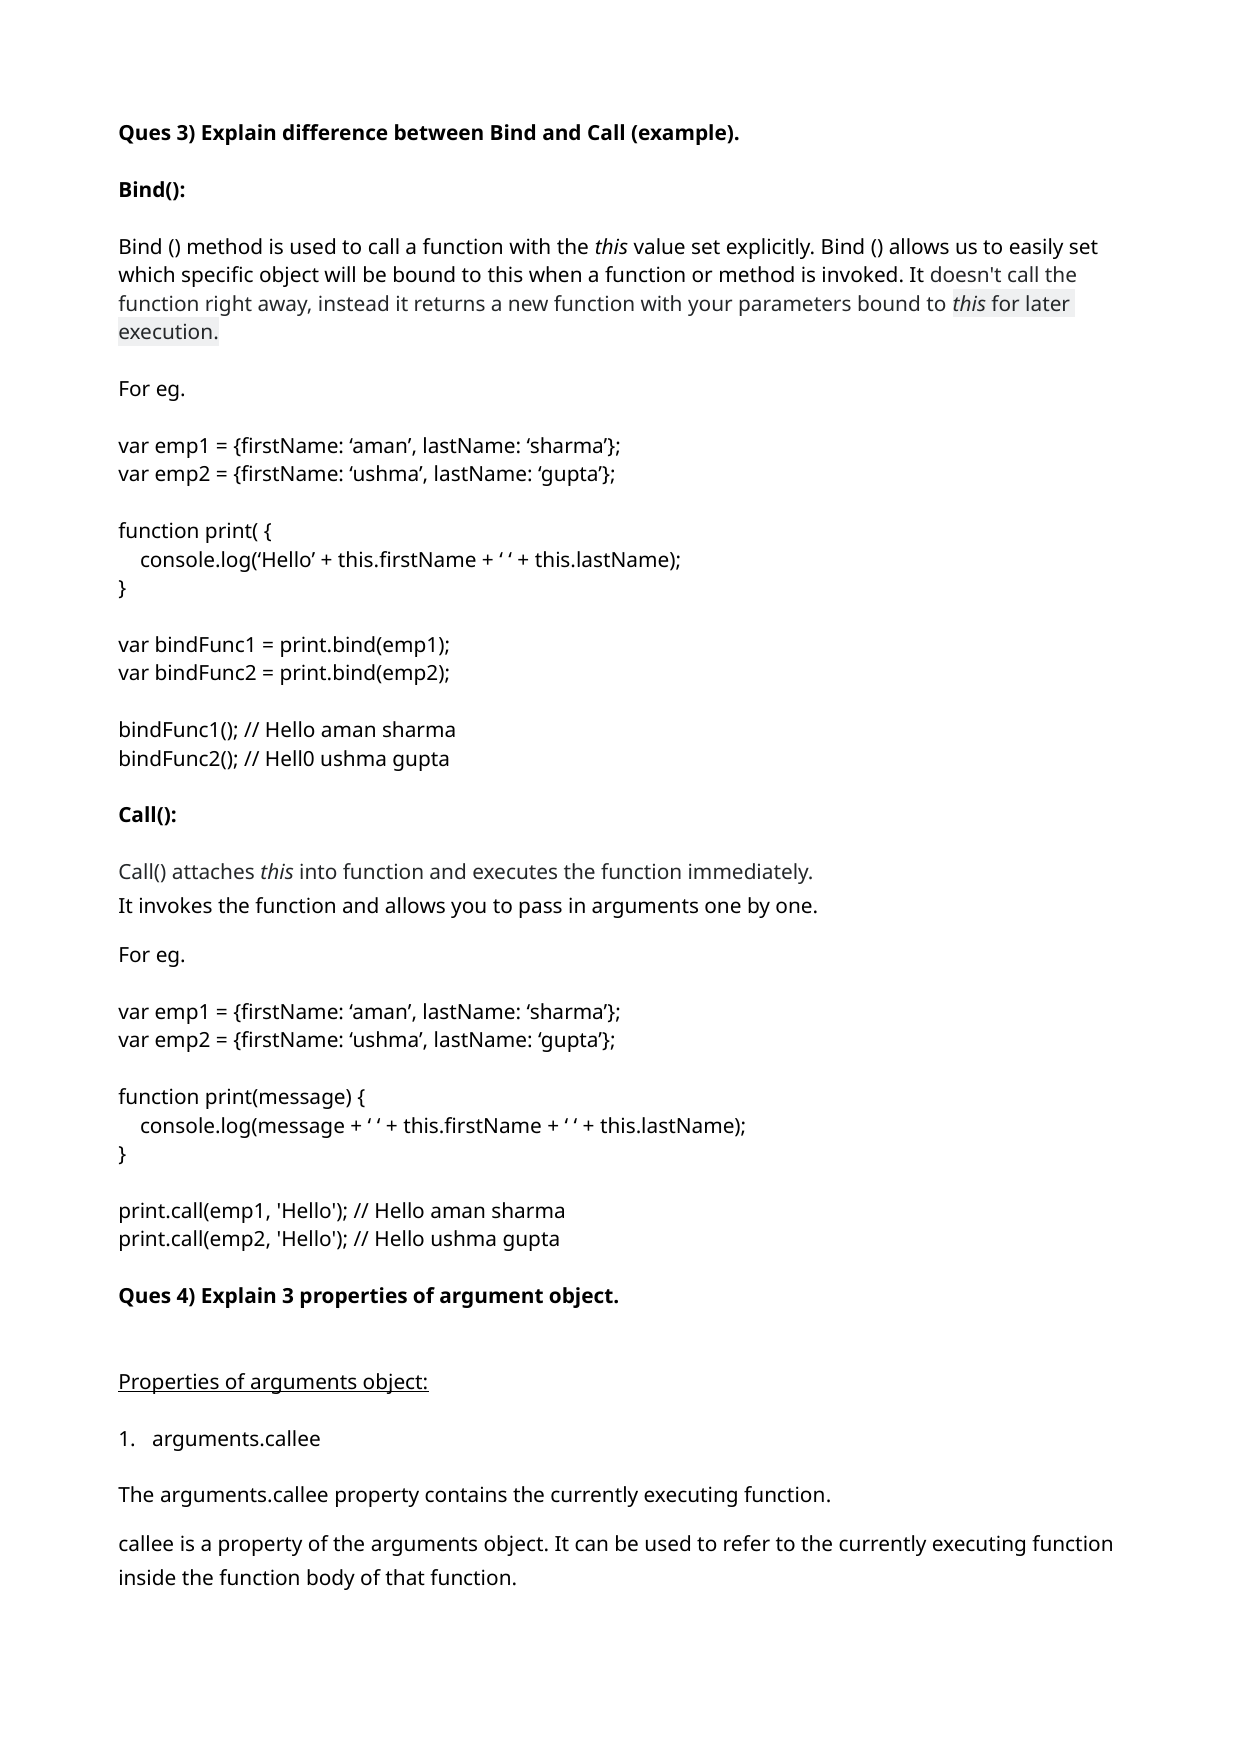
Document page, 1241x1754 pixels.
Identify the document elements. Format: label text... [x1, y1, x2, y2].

text var emp2 = {firstName: ‘ushma’, lastName: ‘gupta’}; [118, 1026, 1122, 1054]
text print.call(emp2, 'Hello'); // Hello ushma gupta [118, 1224, 1122, 1253]
text function print(message) { [118, 1082, 1122, 1111]
text Properties of arguments object: [118, 1367, 1122, 1395]
text The arguments.callee property contains the currently executing function. [118, 1480, 1122, 1509]
text function print( { [118, 516, 1122, 545]
text console.log(message + ‘ ‘ + this.firstName + ‘ ‘ + this.lastName); [118, 1111, 1122, 1139]
text For eg. [118, 374, 1122, 402]
text var emp1 = {firstName: ‘aman’, lastName: ‘sharma’}; [118, 997, 1122, 1026]
text For eg. [118, 940, 1122, 969]
text callee is a property of the arguments object. It can be used to refer to the currently executing function inside the function body of that function. [118, 1529, 1122, 1592]
text var bindFunc2 = print.bind(emp2); [118, 658, 1122, 687]
text } [118, 573, 1122, 602]
text console.log(‘Hello’ + this.firstName + ‘ ‘ + this.lastName); [118, 545, 1122, 573]
text Bind(): [118, 175, 1122, 203]
text Bind () method is used to call a function with the this value set explicitly. Bind () allows us to easily set which specific object will be bound to this when a function or method is invoked. It doesn't call the function right away, instead it returns a new function with your parameters bound to this for later execution. [118, 232, 1122, 346]
text Ques 3) Explain difference between Bind and Call (example). [118, 118, 1122, 147]
text Call() attaches this into function and executes the function immediately. It invokes the function and allows you to pass in arguments one by one. [118, 857, 1122, 920]
text Call(): [118, 801, 1122, 829]
text bindFunc1(); // Hello aman sharma [118, 715, 1122, 744]
text var emp2 = {firstName: ‘ushma’, lastName: ‘gupta’}; [118, 459, 1122, 488]
text 1. arguments.callee [118, 1424, 1122, 1452]
text } [118, 1139, 1122, 1168]
text print.call(emp1, 'Hello'); // Hello aman sharma [118, 1196, 1122, 1224]
text Ques 4) Explain 3 properties of argument object. [118, 1281, 1122, 1310]
text bindFunc2(); // Hell0 ushma gupta [118, 744, 1122, 772]
text var emp1 = {firstName: ‘aman’, lastName: ‘sharma’}; [118, 431, 1122, 459]
text var bindFunc1 = print.bind(emp1); [118, 630, 1122, 658]
